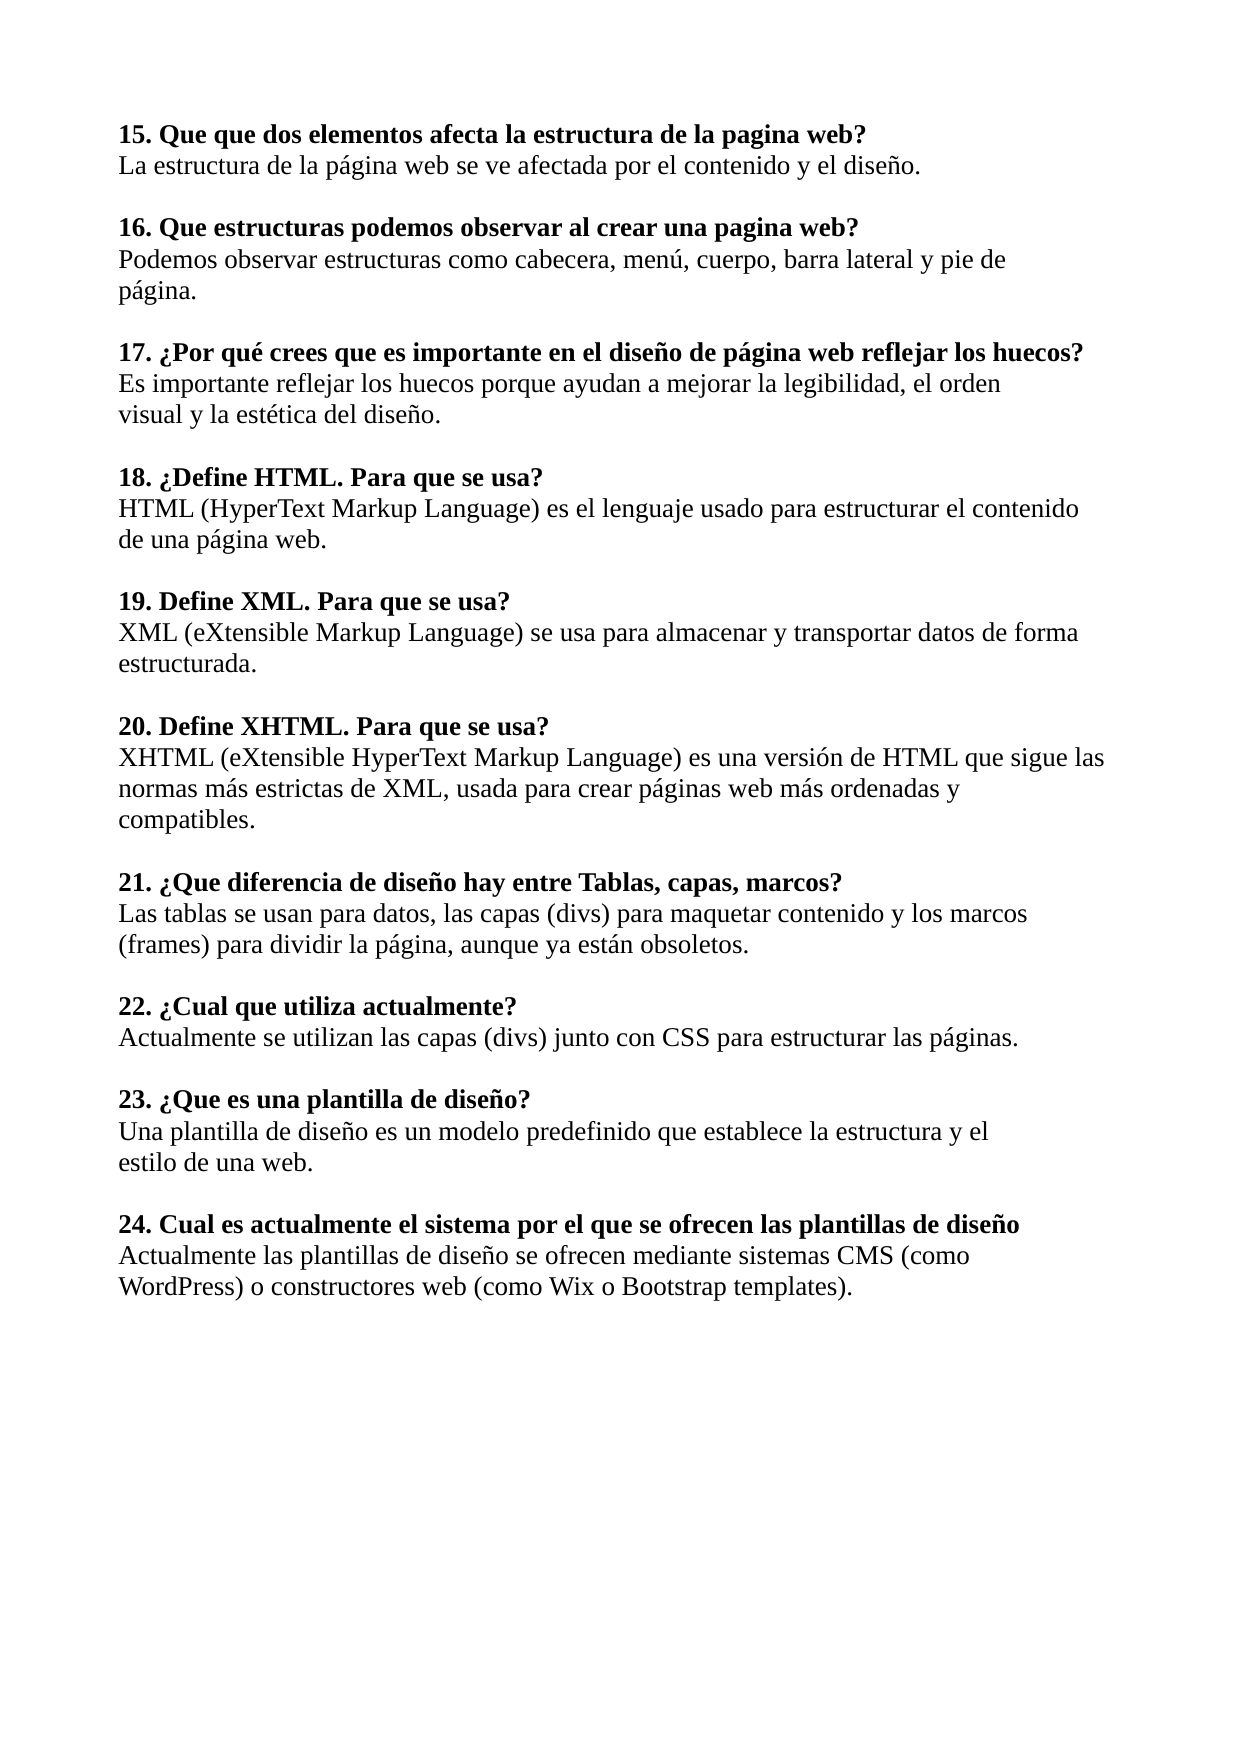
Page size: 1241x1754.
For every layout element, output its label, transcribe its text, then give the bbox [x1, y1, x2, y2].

text 22. ¿Cual que utiliza actualmente? Actualmente se utilizan las capas (divs) junto con CSS para estructurar las páginas. [118, 990, 1122, 1052]
text 16. Que estructuras podemos observar al crear una pagina web? Podemos observar estructuras como cabecera, menú, cuerpo, barra lateral y pie de página. [118, 180, 1122, 305]
text 17. ¿Por qué crees que es importante en el diseño de página web reflejar los huecos? Es importante reflejar los huecos porque ayudan a mejorar la legibilidad, el orden visual y la estética del diseño. 18. ¿Define HTML. Para que se usa? HTML (HyperText Markup Language) es el lenguaje usado para estructurar el contenido de una página web. [118, 336, 1122, 554]
text 15. Que que dos elementos afecta la estructura de la pagina web? La estructura de la página web se ve afectada por el contenido y el diseño. [118, 118, 1122, 180]
text 23. ¿Que es una plantilla de diseño? Una plantilla de diseño es un modelo predefinido que establece la estructura y el estilo de una web. [118, 1084, 1122, 1177]
text 24. Cual es actualmente el sistema por el que se ofrecen las plantillas de diseño Actualmente las plantillas de diseño se ofrecen mediante sistemas CMS (como WordPress) o constructores web (como Wix o Bootstrap templates). [118, 1177, 1122, 1302]
text 21. ¿Que diferencia de diseño hay entre Tablas, capas, marcos? Las tablas se usan para datos, las capas (divs) para maquetar contenido y los marcos (frames) para dividir la página, aunque ya están obsoletos. [118, 866, 1122, 959]
text 19. Define XML. Para que se usa? XML (eXtensible Markup Language) se usa para almacenar y transportar datos de forma estructurada. [118, 585, 1122, 679]
text 20. Define XHTML. Para que se usa? XHTML (eXtensible HyperText Markup Language) es una versión de HTML que sigue las normas más estrictas de XML, usada para crear páginas web más ordenadas y compatibles. [118, 710, 1122, 834]
